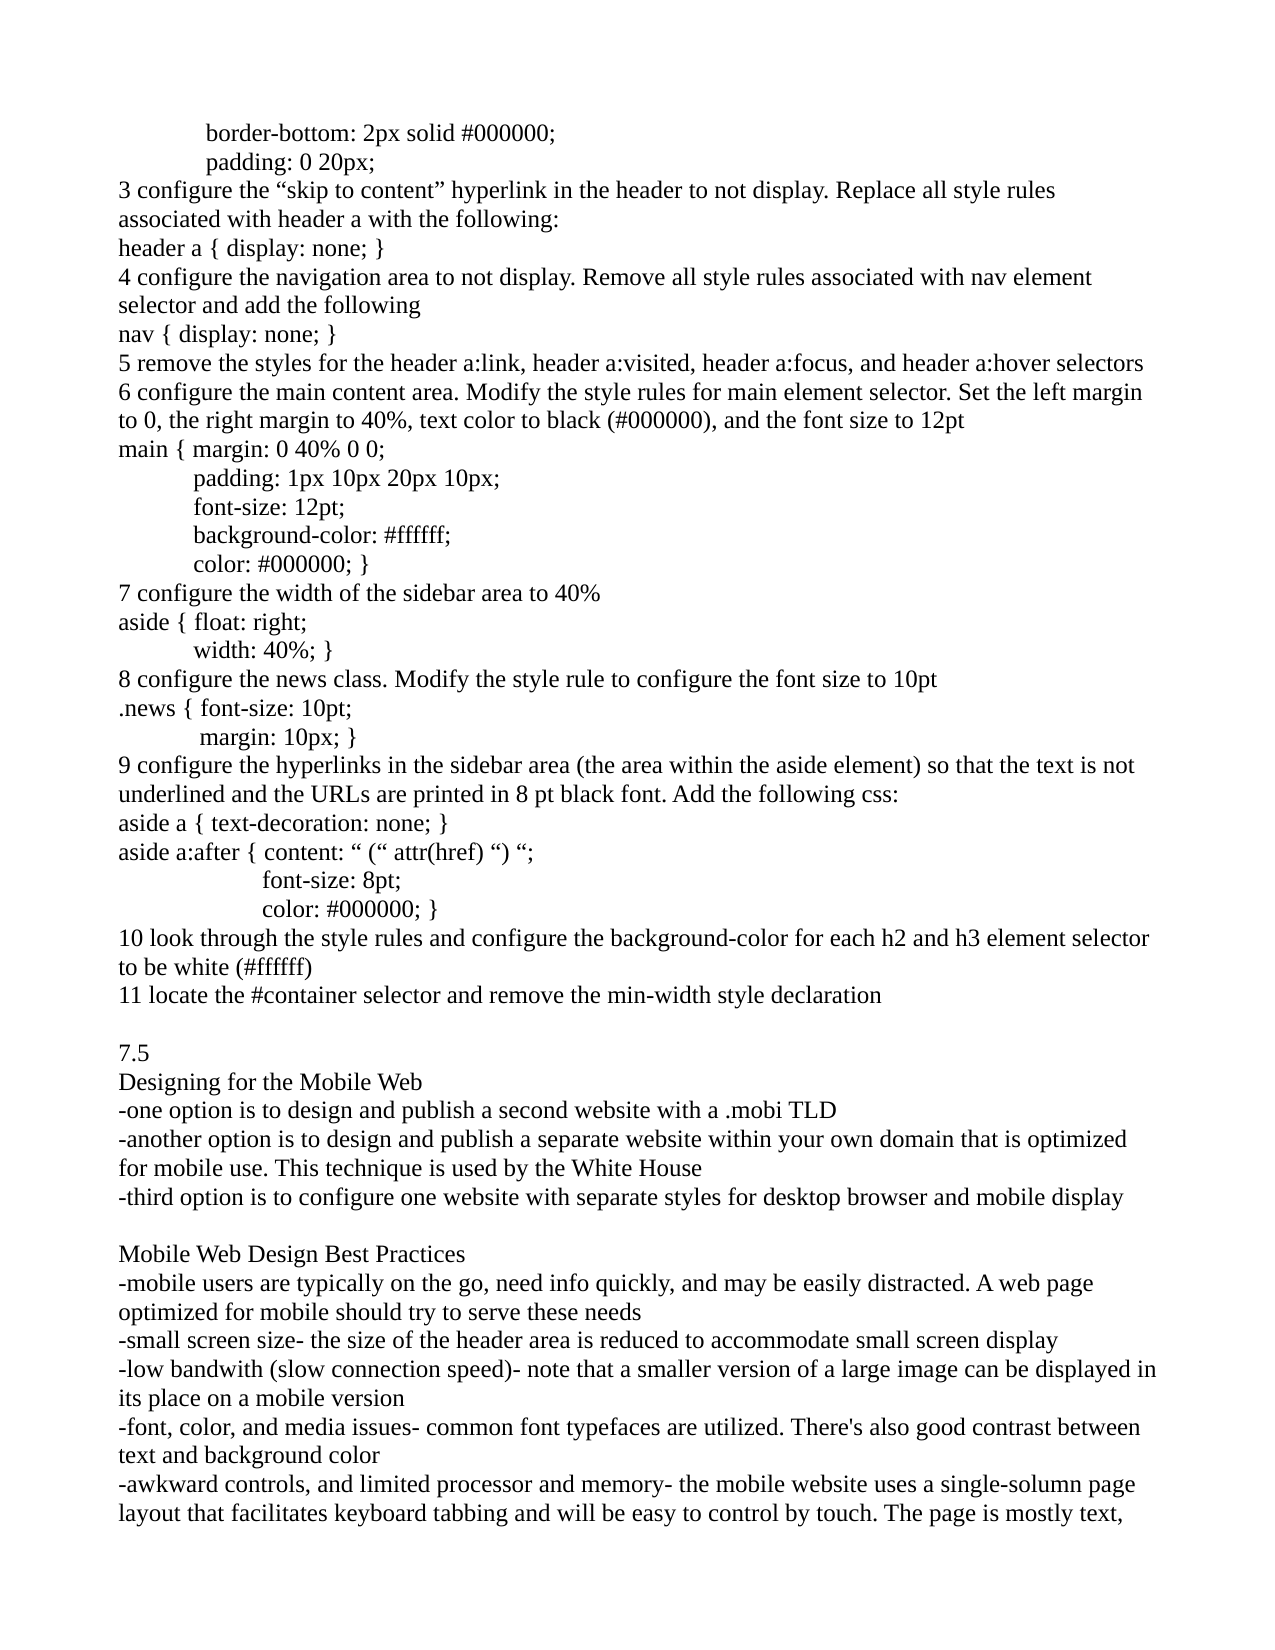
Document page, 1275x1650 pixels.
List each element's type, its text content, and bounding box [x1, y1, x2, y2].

text aside { float: right; [118, 607, 1157, 636]
text -small screen size- the size of the header area is reduced to accommodate small screen display [118, 1326, 1157, 1354]
text 4 configure the navigation area to not display. Remove all style rules associated with nav element selector and add the following [118, 262, 1157, 319]
text -one option is to design and publish a second website with a .mobi TLD [118, 1096, 1157, 1124]
text -awkward controls, and limited processor and memory- the mobile website uses a single-solumn page layout that facilitates keyboard tabbing and will be easy to control by touch. The page is mostly text, [118, 1469, 1157, 1527]
text 11 locate the #container selector and remove the min-width style declaration [118, 981, 1157, 1009]
text aside a { text-decoration: none; } [118, 808, 1157, 837]
text 7 configure the width of the sidebar area to 40% [118, 578, 1157, 607]
text Mobile Web Design Best Practices [118, 1239, 1157, 1268]
text color: #000000; } [118, 894, 1157, 923]
text -low bandwith (slow connection speed)- note that a smaller version of a large image can be displayed in its place on a mobile version [118, 1354, 1157, 1412]
text 10 look through the style rules and configure the background-color for each h2 and h3 element selector to be white (#ffffff) [118, 923, 1157, 981]
text main { margin: 0 40% 0 0; [118, 434, 1157, 463]
text font-size: 8pt; [118, 866, 1157, 894]
text Designing for the Mobile Web [118, 1067, 1157, 1096]
text 8 configure the news class. Modify the style rule to configure the font size to 10pt [118, 664, 1157, 693]
text 9 configure the hyperlinks in the sidebar area (the area within the aside element) so that the text is not underlined and the URLs are printed in 8 pt black font. Add the following css: [118, 751, 1157, 808]
text border-bottom: 2px solid #000000; [118, 118, 1157, 147]
text 3 configure the “skip to content” hyperlink in the header to not display. Replace all style rules associated with header a with the following: [118, 176, 1157, 233]
text width: 40%; } [118, 636, 1157, 664]
text margin: 10px; } [118, 722, 1157, 751]
text -mobile users are typically on the go, need info quickly, and may be easily distracted. A web page optimized for mobile should try to serve these needs [118, 1268, 1157, 1326]
text padding: 0 20px; [118, 147, 1157, 176]
text header a { display: none; } [118, 233, 1157, 262]
text aside a:after { content: “ (“ attr(href) “) “; [118, 837, 1157, 866]
text .news { font-size: 10pt; [118, 693, 1157, 722]
text 7.5 [118, 1038, 1157, 1067]
text 5 remove the styles for the header a:link, header a:visited, header a:focus, and header a:hover selectors [118, 348, 1157, 377]
text color: #000000; } [118, 549, 1157, 578]
text -third option is to configure one website with separate styles for desktop browser and mobile display [118, 1182, 1157, 1211]
text nav { display: none; } [118, 319, 1157, 348]
text -font, color, and media issues- common font typefaces are utilized. There's also good contrast between text and background color [118, 1412, 1157, 1469]
text padding: 1px 10px 20px 10px; [118, 463, 1157, 492]
text -another option is to design and publish a separate website within your own domain that is optimized for mobile use. This technique is used by the White House [118, 1124, 1157, 1182]
text 6 configure the main content area. Modify the style rules for main element selector. Set the left margin to 0, the right margin to 40%, text color to black (#000000), and the font size to 12pt [118, 377, 1157, 434]
text background-color: #ffffff; [118, 521, 1157, 549]
text font-size: 12pt; [118, 492, 1157, 521]
